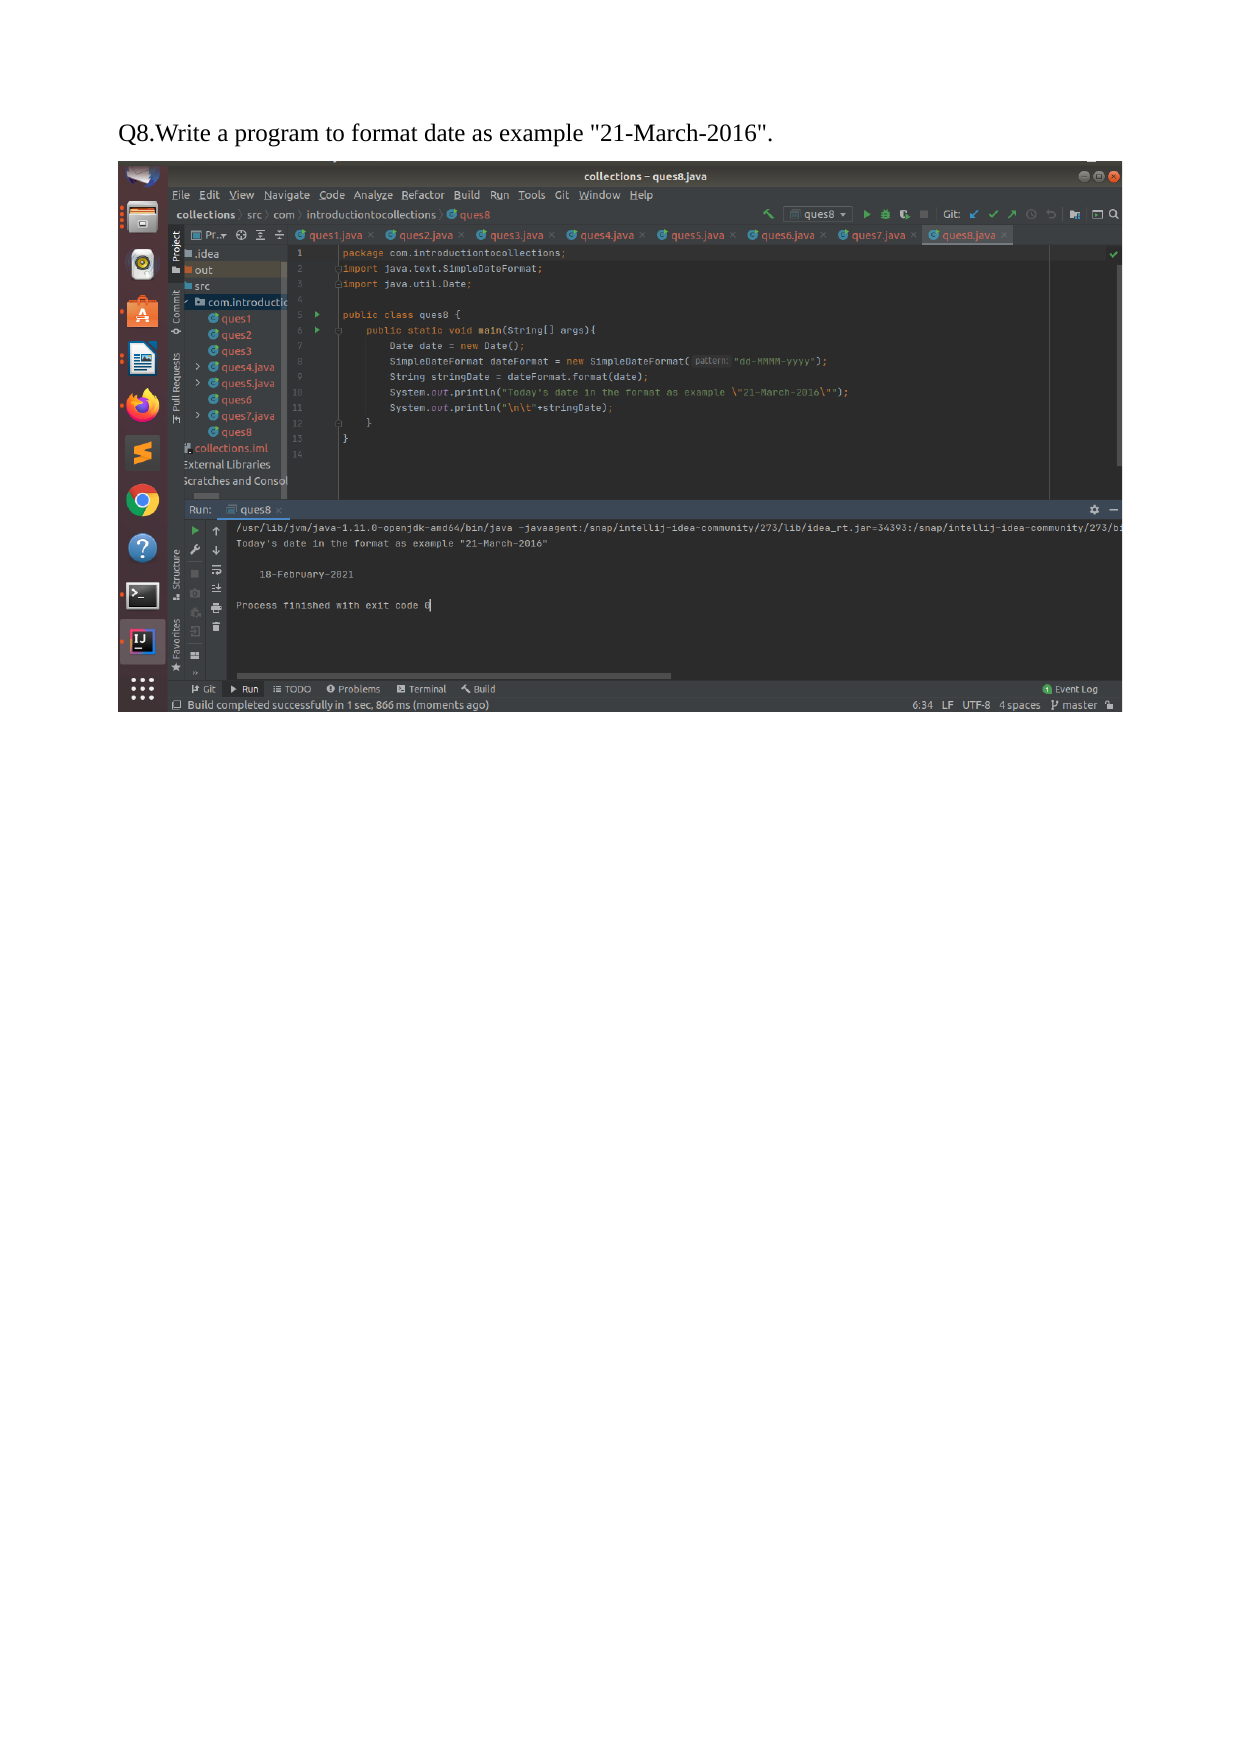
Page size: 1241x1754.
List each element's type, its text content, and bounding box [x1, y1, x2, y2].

picture [118, 161, 1123, 712]
text Q8.Write a program to format date as example "21-March-2016". [118, 118, 1122, 147]
